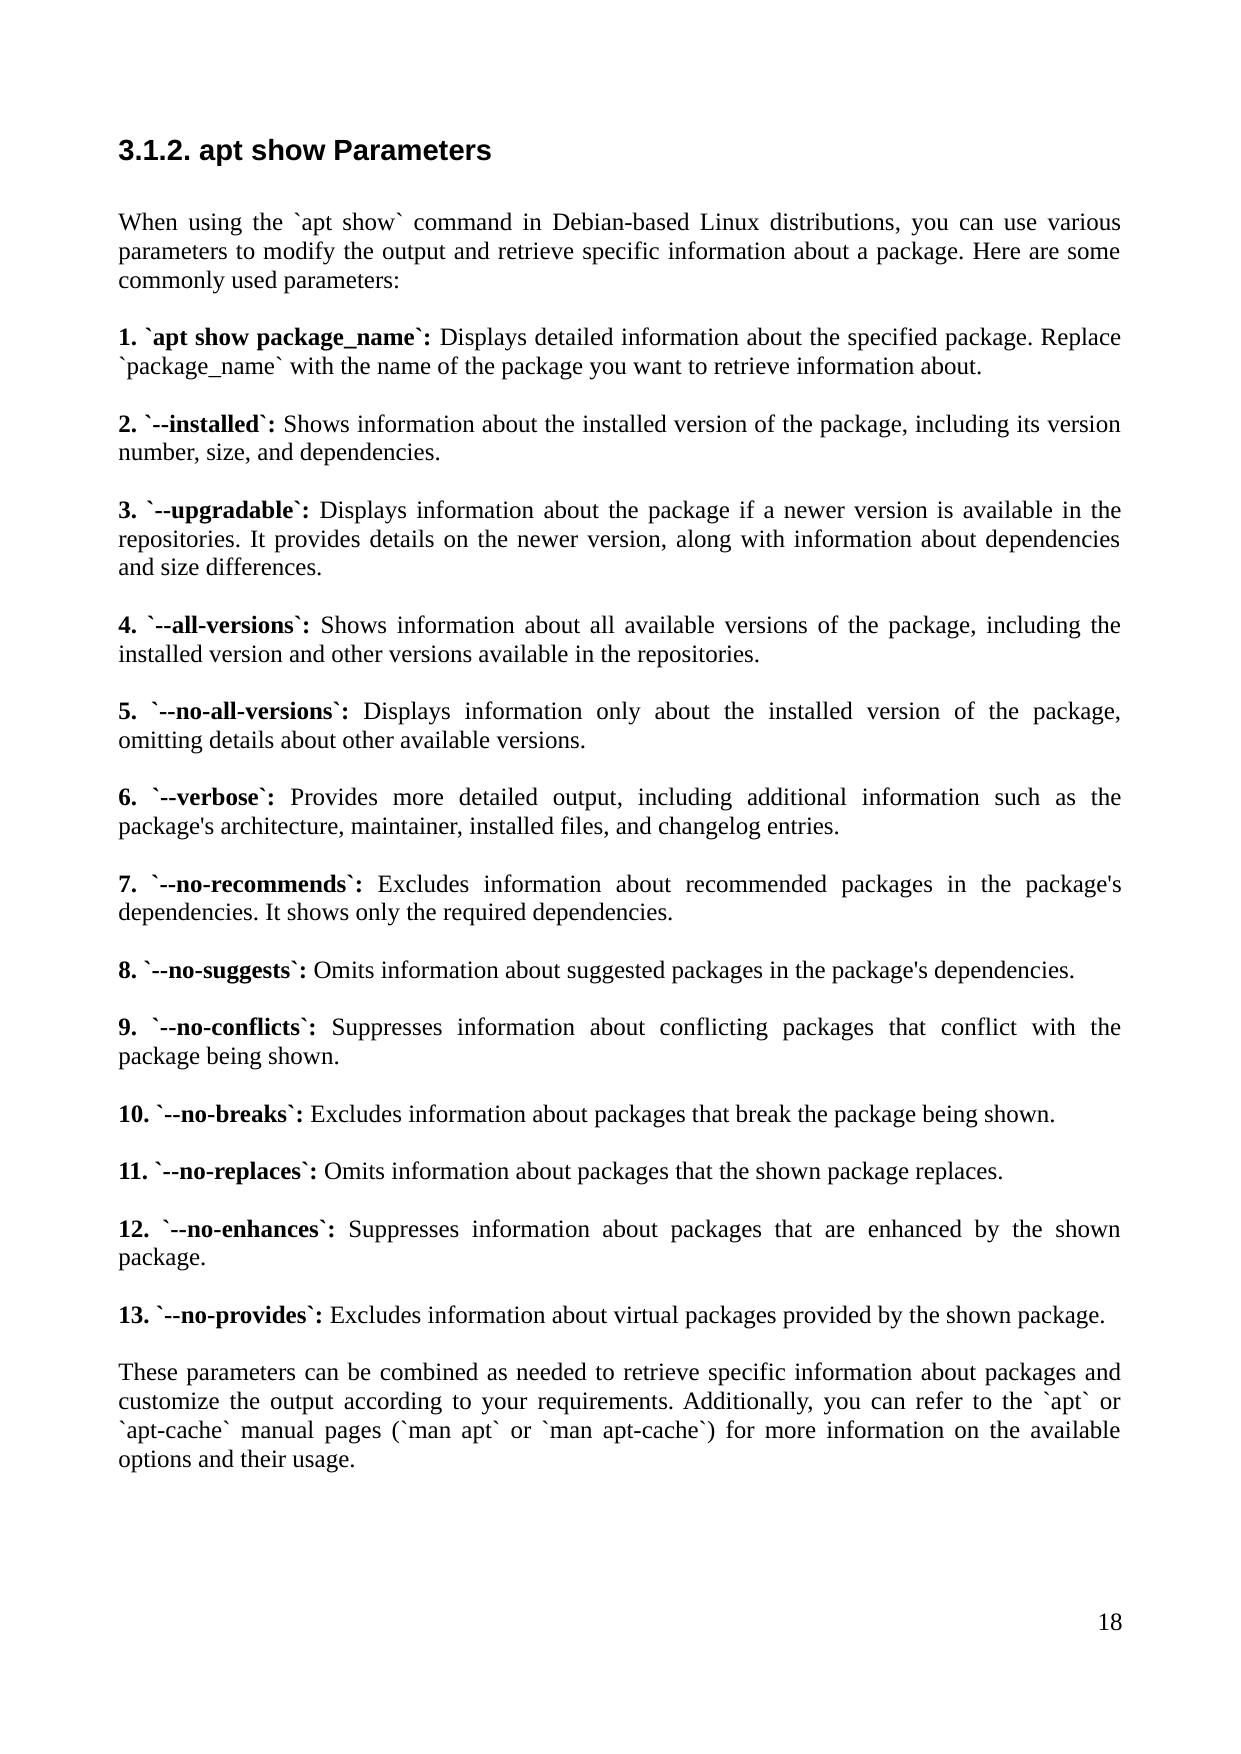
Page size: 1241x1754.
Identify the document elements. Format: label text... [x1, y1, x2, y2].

subtitle 3.1.2. apt show Parameters [118, 133, 1122, 166]
text 1. `apt show package_name`: Displays detailed information about the specified package. Replace `package_name` with the name of the package you want to retrieve information about. [118, 322, 1122, 380]
text 8. `--no-suggests`: Omits information about suggested packages in the package's dependencies. [118, 955, 1122, 984]
text 7. `--no-recommends`: Excludes information about recommended packages in the package's dependencies. It shows only the required dependencies. [118, 869, 1122, 926]
text 4. `--all-versions`: Shows information about all available versions of the package, including the installed version and other versions available in the repositories. [118, 610, 1122, 667]
text When using the `apt show` command in Debian-based Linux distributions, you can use various parameters to modify the output and retrieve specific information about a package. Here are some commonly used parameters: [118, 207, 1122, 294]
text 5. `--no-all-versions`: Displays information only about the installed version of the package, omitting details about other available versions. [118, 696, 1122, 754]
text 12. `--no-enhances`: Suppresses information about packages that are enhanced by the shown package. [118, 1214, 1122, 1271]
text 3. `--upgradable`: Displays information about the package if a newer version is available in the repositories. It provides details on the newer version, along with information about dependencies and size differences. [118, 495, 1122, 581]
text 10. `--no-breaks`: Excludes information about packages that break the package being shown. [118, 1099, 1122, 1127]
text 9. `--no-conflicts`: Suppresses information about conflicting packages that conflict with the package being shown. [118, 1012, 1122, 1070]
text These parameters can be combined as needed to retrieve specific information about packages and customize the output according to your requirements. Additionally, you can refer to the `apt` or `apt-cache` manual pages (`man apt` or `man apt-cache`) for more information on the available options and their usage. [118, 1357, 1122, 1472]
text 13. `--no-provides`: Excludes information about virtual packages provided by the shown package. [118, 1300, 1122, 1329]
text 2. `--installed`: Shows information about the installed version of the package, including its version number, size, and dependencies. [118, 409, 1122, 466]
text 6. `--verbose`: Provides more detailed output, including additional information such as the package's architecture, maintainer, installed files, and changelog entries. [118, 782, 1122, 840]
text 11. `--no-replaces`: Omits information about packages that the shown package replaces. [118, 1156, 1122, 1185]
